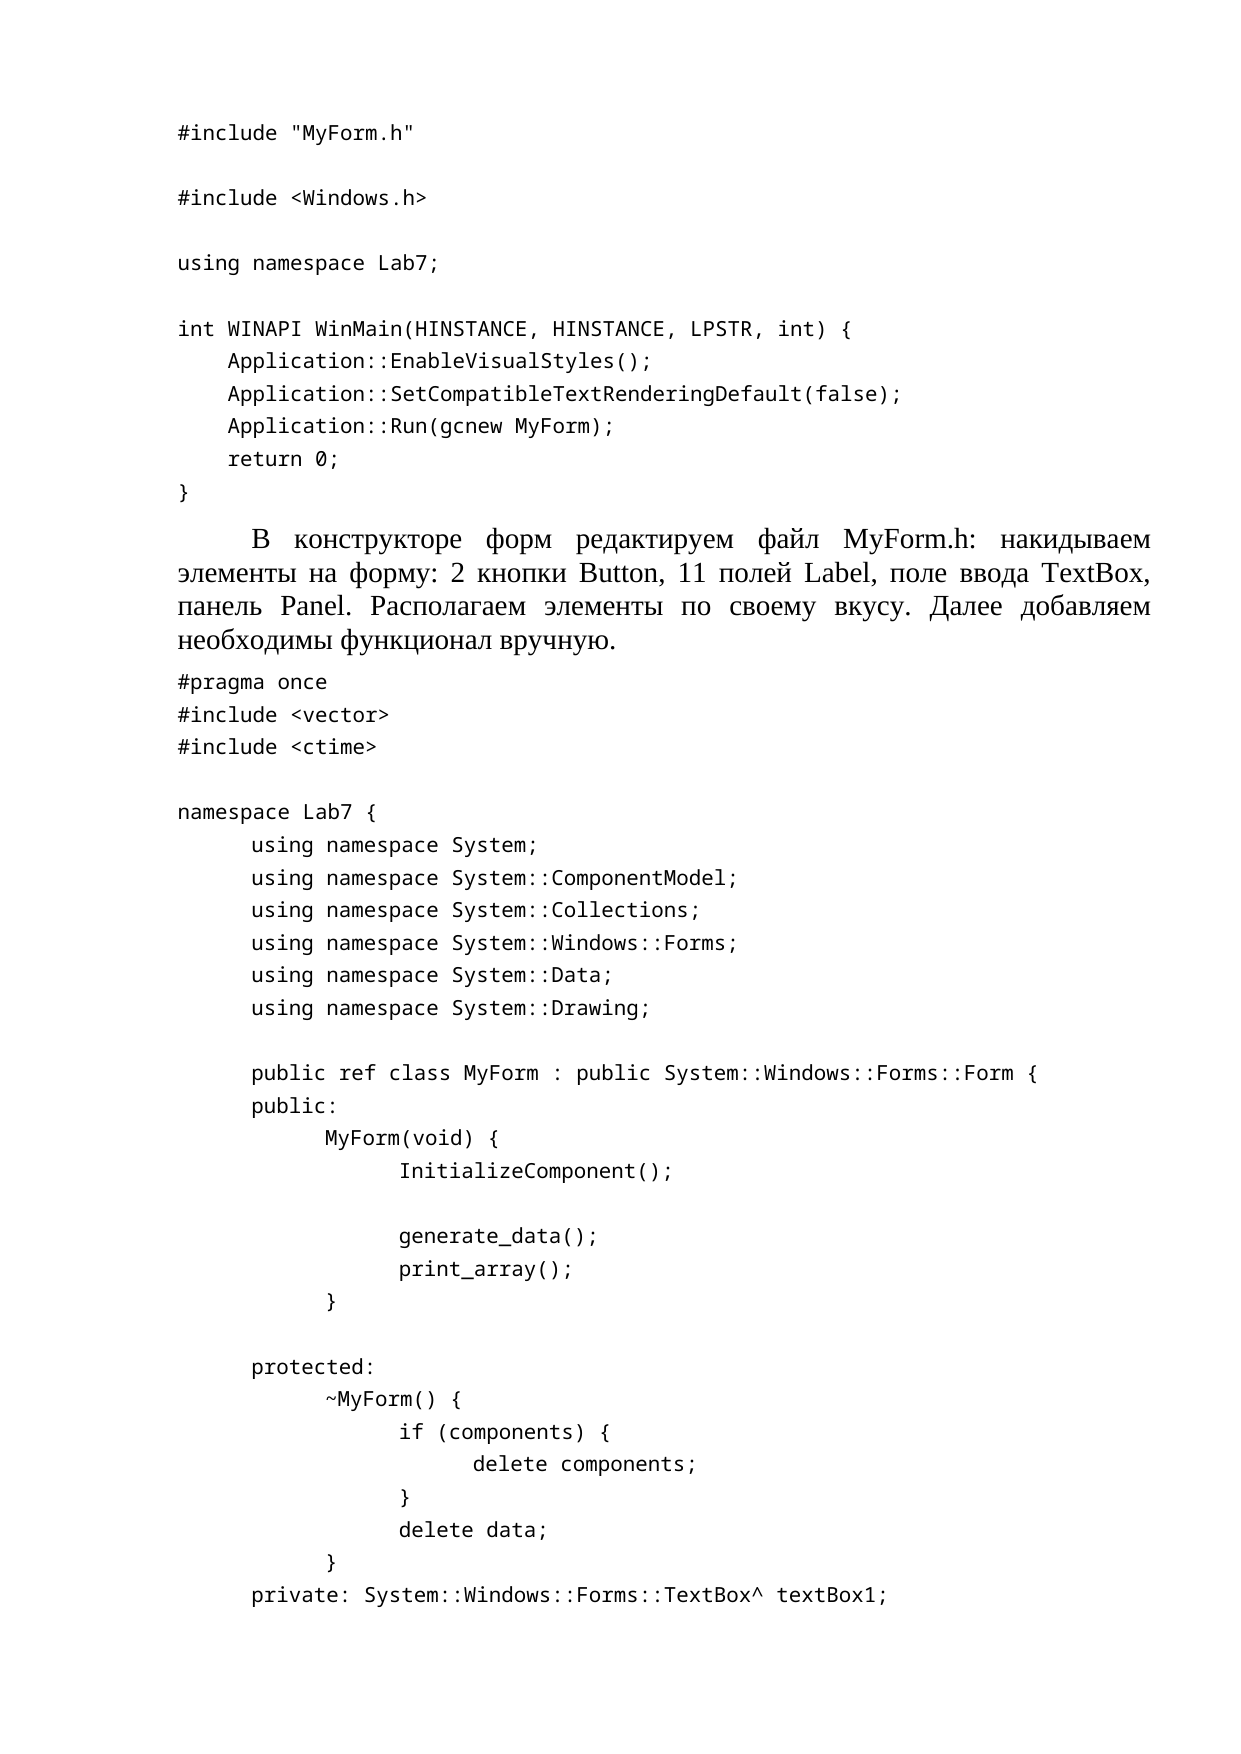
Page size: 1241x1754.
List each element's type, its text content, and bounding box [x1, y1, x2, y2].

text using namespace System; [177, 830, 1152, 858]
text print_array(); [177, 1254, 1152, 1282]
text return 0; [177, 444, 1152, 473]
text #include <ctime> [177, 732, 1152, 761]
text namespace Lab7 { [177, 797, 1152, 826]
text using namespace System::ComponentModel; [177, 863, 1152, 891]
text Application::Run(gcnew MyForm); [177, 412, 1152, 440]
text #pragma once [177, 667, 1152, 696]
text Application::SetCompatibleTextRenderingDefault(false); [177, 379, 1152, 407]
text int WINAPI WinMain(HINSTANCE, HINSTANCE, LPSTR, int) { [177, 314, 1152, 342]
text delete data; [177, 1515, 1152, 1543]
text delete components; [177, 1449, 1152, 1478]
text MyForm(void) { [177, 1123, 1152, 1152]
text ~MyForm() { [177, 1384, 1152, 1413]
text generate_data(); [177, 1221, 1152, 1250]
text В конструкторе форм редактируем файл MyForm.h: накидываем элементы на форму: 2 кнопки Button, 11 полей Label, поле ввода TextBox, панель Panel. Располагаем элементы по своему вкусу. Далее добавляем необходимы функционал вручную. [177, 521, 1152, 655]
text public ref class MyForm : public System::Windows::Forms::Form { [177, 1058, 1152, 1087]
text } [177, 1482, 1152, 1511]
text protected: [177, 1352, 1152, 1380]
text using namespace System::Drawing; [177, 993, 1152, 1022]
text using namespace System::Collections; [177, 895, 1152, 924]
text InitializeComponent(); [177, 1156, 1152, 1184]
text using namespace System::Windows::Forms; [177, 928, 1152, 956]
text using namespace System::Data; [177, 961, 1152, 989]
text public: [177, 1091, 1152, 1119]
text #include "MyForm.h" [177, 118, 1152, 147]
text } [177, 1547, 1152, 1576]
text } [177, 1287, 1152, 1315]
text Application::EnableVisualStyles(); [177, 346, 1152, 375]
text } [177, 477, 1152, 505]
text private: System::Windows::Forms::TextBox^ textBox1; [177, 1580, 1152, 1608]
text using namespace Lab7; [177, 248, 1152, 277]
text if (components) { [177, 1417, 1152, 1445]
text #include <vector> [177, 700, 1152, 728]
text #include <Windows.h> [177, 183, 1152, 212]
